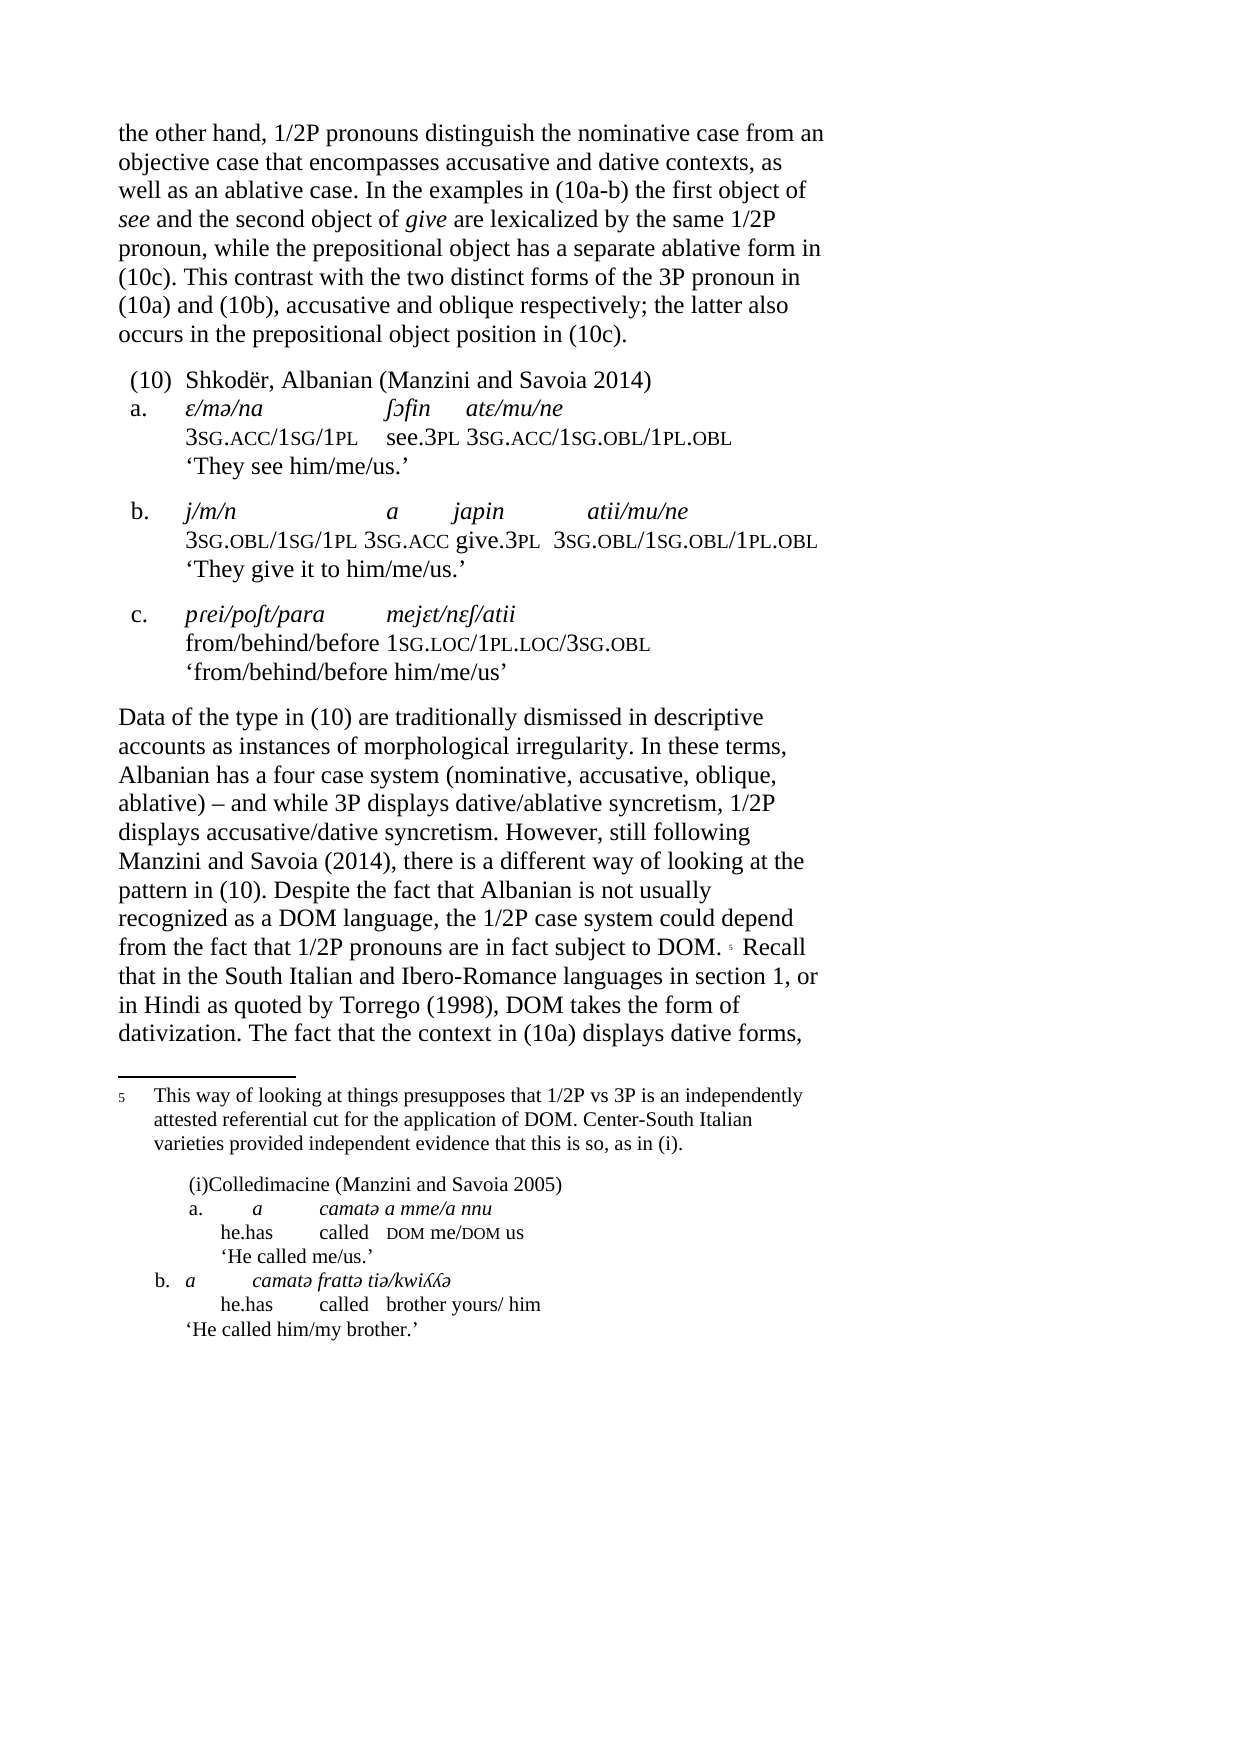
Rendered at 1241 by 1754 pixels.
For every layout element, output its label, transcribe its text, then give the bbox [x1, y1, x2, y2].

text ‘They see him/me/us.’ [118, 451, 827, 480]
text a. ɛ/mə/na ʃɔfin atɛ/mu/ne [118, 393, 827, 422]
text ‘from/behind/before him/me/us’ [118, 657, 827, 686]
text b. a camatə frattə tiə/kwiʎʎə [118, 1268, 827, 1292]
text (i)Colledimacine (Manzini and Savoia 2005) [153, 1172, 827, 1196]
text ‘He called him/my brother.’ [153, 1316, 827, 1341]
text Data of the type in (10) are traditionally dismissed in descriptive accounts as instances of morphological irregularity. In these terms, Albanian has a four case system (nominative, accusative, oblique, ablative) – and while 3P displays dative/ablative syncretism, 1/2P displays accusative/dative syncretism. However, still following Manzini and Savoia (2014), there is a different way of looking at the pattern in (10). Despite the fact that Albanian is not usually recognized as a DOM language, the 1/2P case system could depend from the fact that 1/2P pronouns are in fact subject to DOM. Recall that in the South Italian and Ibero-Romance languages in section 1, or in Hindi as quoted by Torrego (1998), DOM takes the form of dativization. The fact that the context in (10a) displays dative forms, exactly like the context in (10b), can then be construed as indicating that 1/2P pronouns are DOMed where DOM takes the form of dativization/obliquization. [118, 702, 827, 1047]
list Shkodër, Albanian (Manzini and Savoia 2014) [130, 365, 827, 393]
text he.has called brother yours/ him [153, 1292, 827, 1316]
text 3sg.acc/1sg/1pl see.3pl 3sg.acc/1sg.obl/1pl.obl [118, 422, 827, 451]
text ‘They give it to him/me/us.’ [118, 554, 827, 583]
text a. a camatə a mme/a nnu [153, 1196, 827, 1220]
text 3sg.obl/1sg/1pl 3sg.acc give.3pl 3sg.obl/1sg.obl/1pl.obl [118, 525, 827, 554]
text from/behind/before 1sg.loc/1pl.loc/3sg.obl [118, 628, 827, 657]
text he.has called dom me/dom us [153, 1220, 827, 1244]
text This way of looking at things presupposes that 1/2P vs 3P is an independently attested referential cut for the application of DOM. Center-South Italian varieties provided independent evidence that this is so, as in (i). [118, 1083, 827, 1155]
text c. pɾei/poʃt/para mejɛt/nɛʃ/atii [118, 599, 827, 628]
text the other hand, 1/2P pronouns distinguish the nominative case from an objective case that encompasses accusative and dative contexts, as well as an ablative case. In the examples in (10a-b) the first object of see and the second object of give are lexicalized by the same 1/2P pronoun, while the prepositional object has a separate ablative form in (10c). This contrast with the two distinct forms of the 3P pronoun in (10a) and (10b), accusative and oblique respectively; the latter also occurs in the prepositional object position in (10c). [118, 118, 827, 348]
text b. j/m/n a japin atii/mu/ne [118, 496, 827, 525]
text ‘He called me/us.’ [153, 1244, 827, 1268]
